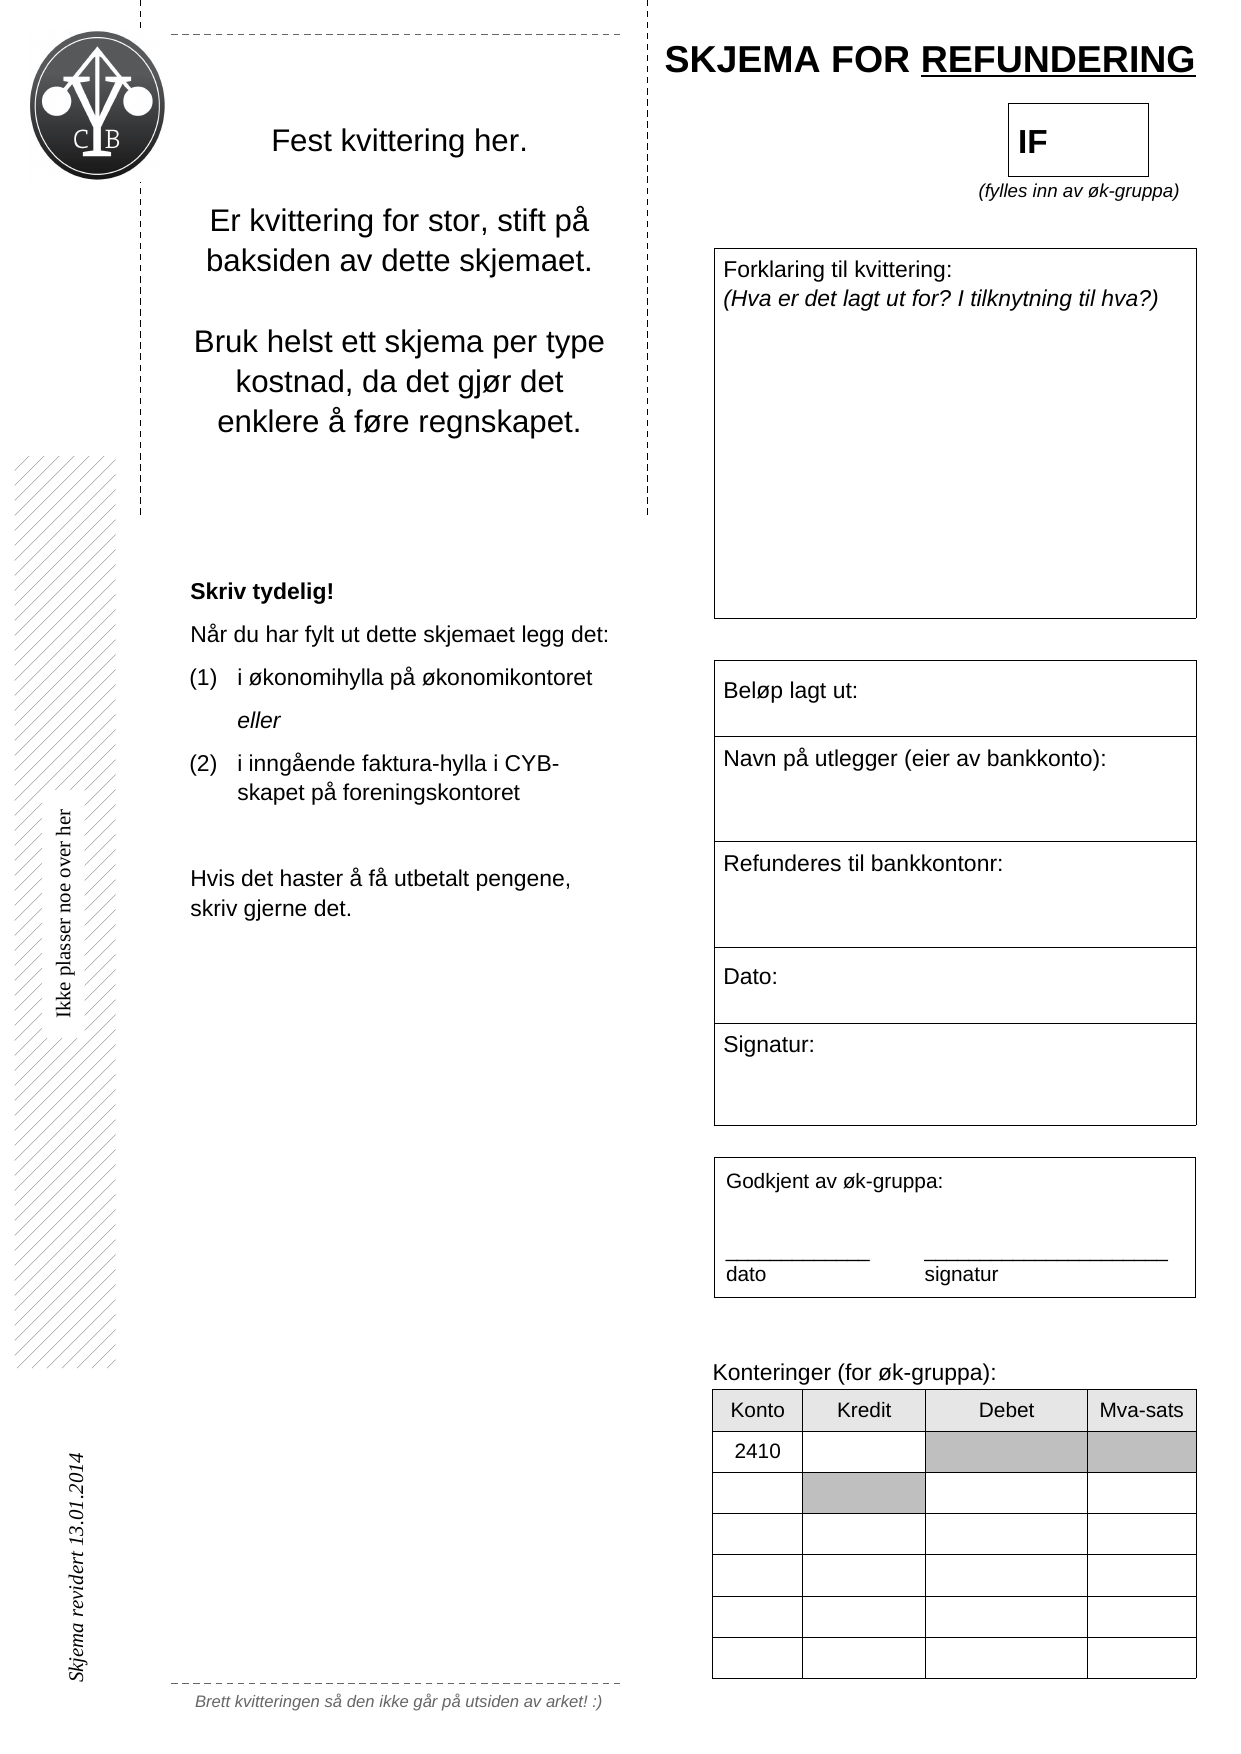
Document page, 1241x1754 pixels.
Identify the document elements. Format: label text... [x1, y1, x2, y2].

table_cell [713, 1597, 802, 1637]
table_cell [1088, 1514, 1196, 1554]
table_header Beløp lagt ut: [715, 661, 1196, 736]
text (1) i økonomihylla på økonomikontoret [190, 665, 609, 690]
table_cell [926, 1473, 1087, 1513]
table_cell [713, 1473, 802, 1513]
table_cell [1088, 1473, 1196, 1513]
text Hvis det haster å få utbetalt pengene, skriv gjerne det. [190, 866, 610, 921]
table_cell [1088, 1638, 1196, 1678]
table_cell 2410 [713, 1432, 802, 1472]
table_cell [803, 1597, 925, 1637]
text IF [1018, 123, 1139, 160]
text Konteringer (for øk-gruppa): [150, 1360, 1196, 1386]
text Er kvittering for stor, stift på baksiden av dette skjemaet. [189, 203, 609, 278]
table_header Mva-sats [1088, 1390, 1196, 1431]
table_cell Navn på utlegger (eier av bankkonto): [715, 737, 1196, 841]
table_cell [926, 1514, 1087, 1554]
table_cell [713, 1555, 802, 1596]
table_cell Signatur: [715, 1024, 1196, 1125]
text SKJEMA FOR REFUNDERING [167, 39, 1196, 81]
table_cell [926, 1638, 1087, 1678]
table_cell [1088, 1555, 1196, 1596]
picture [27, 28, 167, 182]
table_cell [713, 1514, 802, 1554]
text Fest kvittering her. [189, 123, 609, 158]
table_header Konto [713, 1390, 802, 1431]
table_cell [803, 1473, 925, 1513]
text Når du har fylt ut dette skjemaet legg det: [190, 622, 610, 647]
table_cell Refunderes til bankkontonr: [715, 842, 1196, 947]
table_header Debet [926, 1390, 1087, 1431]
text Skriv tydelig! [190, 579, 610, 604]
text Bruk helst ett skjema per type kostnad, da det gjør det enklere å føre regnskapet. [189, 324, 609, 439]
table_cell [1088, 1432, 1196, 1472]
text (2) i inngående faktura-hylla i CYB-skapet på foreningskontoret [190, 751, 609, 806]
table_cell [1088, 1597, 1196, 1637]
text eller [190, 708, 609, 733]
text (fylles inn av øk-gruppa) [609, 180, 1196, 201]
table_cell [803, 1638, 925, 1678]
table_cell [713, 1638, 802, 1678]
text [150, 180, 189, 201]
table_header Forklaring til kvittering: (Hva er det lagt ut for? I tilknytning til hva?) [715, 249, 1196, 617]
text Godkjent av øk-gruppa: [726, 1169, 1183, 1192]
subtitle Brett kvitteringen så den ikke går på utsiden av arket! :) [164, 1692, 634, 1711]
table_cell Dato: [715, 948, 1196, 1022]
table_cell [926, 1597, 1087, 1637]
table_header Kredit [803, 1390, 925, 1431]
table_cell [926, 1432, 1087, 1472]
text dato signatur [726, 1262, 1183, 1285]
table_cell [803, 1432, 925, 1472]
table_cell [803, 1555, 925, 1596]
table_cell [803, 1514, 925, 1554]
table_cell [926, 1555, 1087, 1596]
